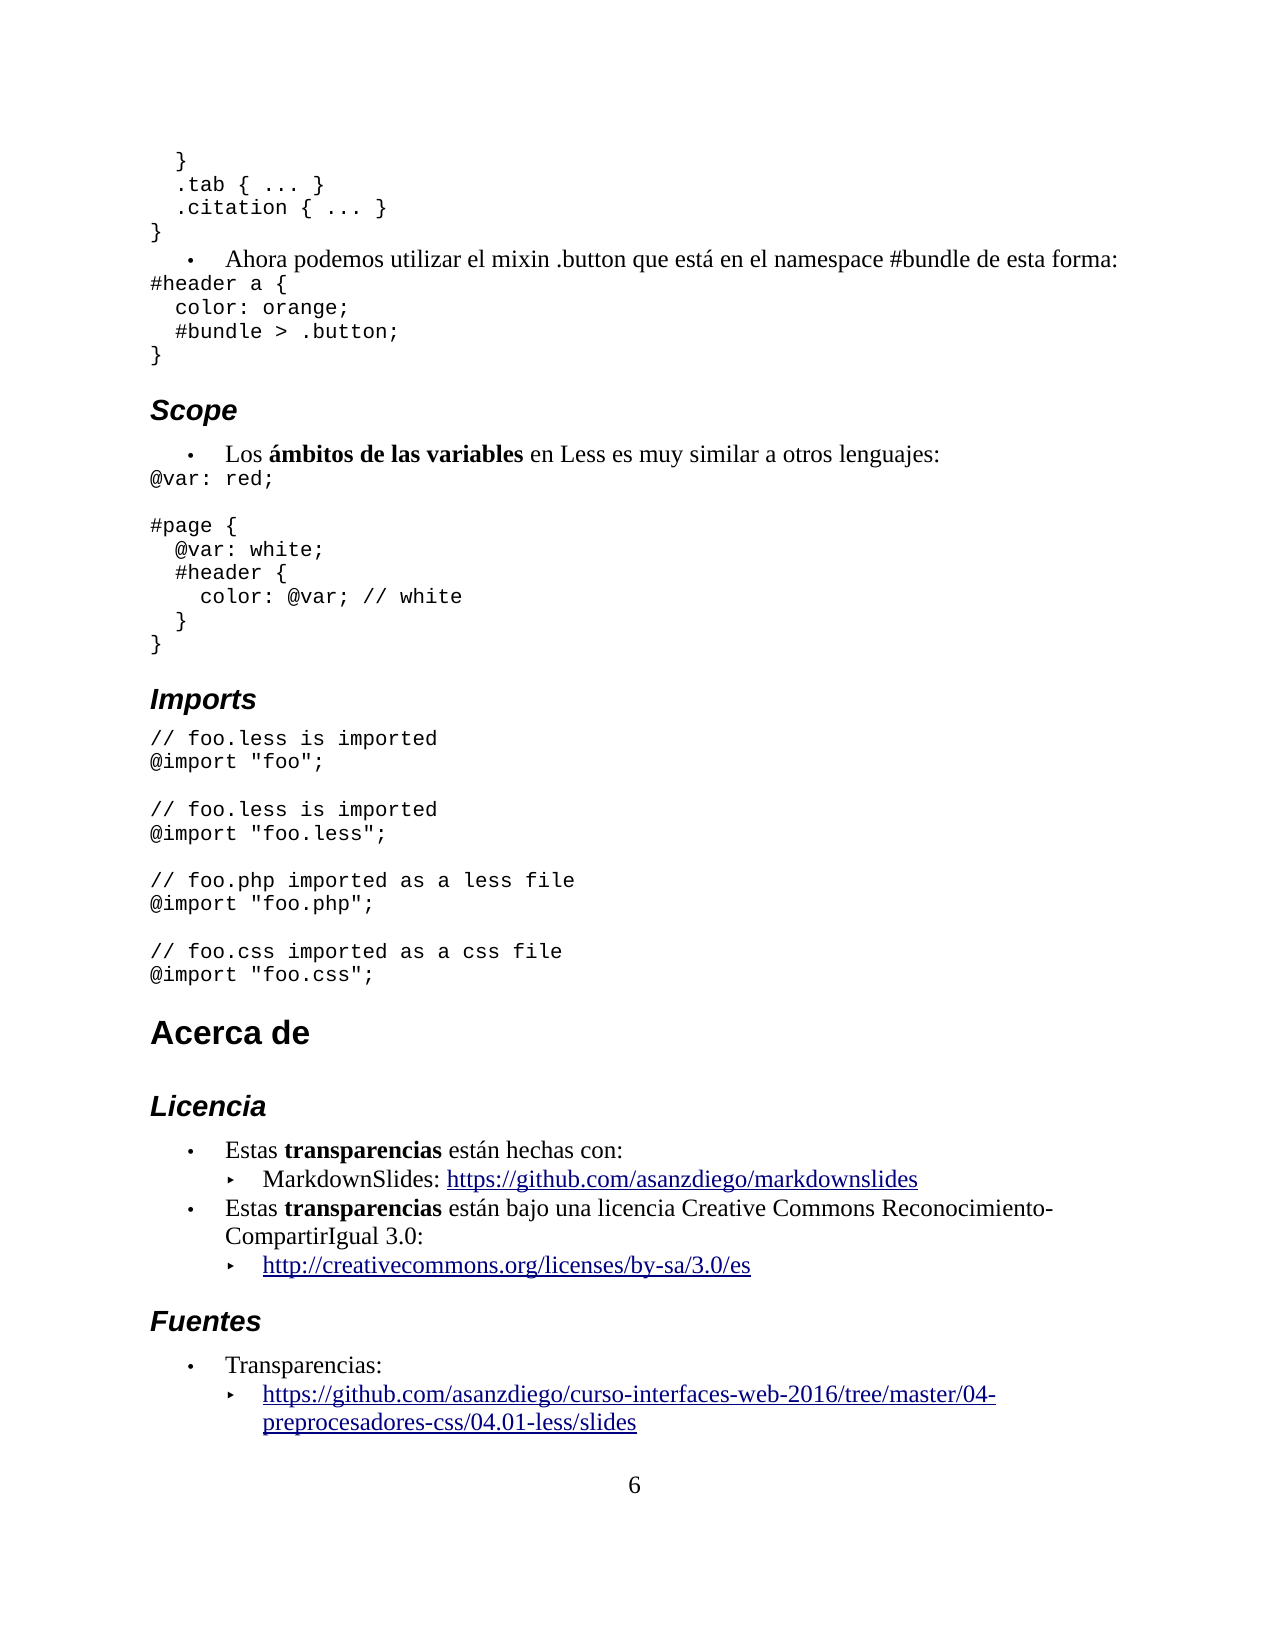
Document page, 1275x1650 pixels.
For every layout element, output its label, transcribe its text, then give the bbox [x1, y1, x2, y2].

text } [150, 344, 1125, 368]
text // foo.less is imported [150, 799, 1125, 822]
text @import "foo.php"; [150, 893, 1125, 917]
text @import "foo.less"; [150, 822, 1125, 846]
subtitle Licencia [150, 1089, 1125, 1123]
text } [150, 633, 1125, 657]
text @var: red; [150, 468, 1125, 491]
text color: orange; [150, 297, 1125, 321]
text @var: white; [150, 539, 1125, 562]
text // foo.less is imported [150, 728, 1125, 752]
text #bundle > .button; [150, 321, 1125, 344]
text } [150, 150, 1125, 174]
text // foo.php imported as a less file [150, 870, 1125, 893]
text @import "foo"; [150, 752, 1125, 775]
list Estas transparencias están hechas con: [187, 1135, 1125, 1164]
subtitle Fuentes [150, 1304, 1125, 1337]
text @import "foo.css"; [150, 964, 1125, 988]
text .citation { ... } [150, 197, 1125, 221]
text #header a { [150, 273, 1125, 297]
list http://creativecommons.org/licenses/by-sa/3.0/es [225, 1250, 1125, 1279]
subtitle Imports [150, 682, 1125, 715]
text // foo.css imported as a css file [150, 941, 1125, 964]
list Ahora podemos utilizar el mixin .button que está en el namespace #bundle de esta forma: [187, 244, 1125, 273]
text #header { [150, 562, 1125, 586]
list MarkdownSlides: https://github.com/asanzdiego/markdownslides [225, 1164, 1125, 1193]
list https://github.com/asanzdiego/curso-interfaces-web-2016/tree/master/04-preprocesadores-css/04.01-less/slides [225, 1379, 1125, 1436]
list Transparencias: [187, 1350, 1125, 1379]
text } [150, 609, 1125, 633]
text color: @var; // white [150, 586, 1125, 609]
list Estas transparencias están bajo una licencia Creative Commons Reconocimiento-CompartirIgual 3.0: [187, 1193, 1125, 1250]
subtitle Acerca de [150, 1013, 1125, 1052]
list Los ámbitos de las variables en Less es muy similar a otros lenguajes: [187, 439, 1125, 468]
text } [150, 221, 1125, 244]
text #page { [150, 515, 1125, 539]
subtitle Scope [150, 393, 1125, 426]
text .tab { ... } [150, 174, 1125, 197]
